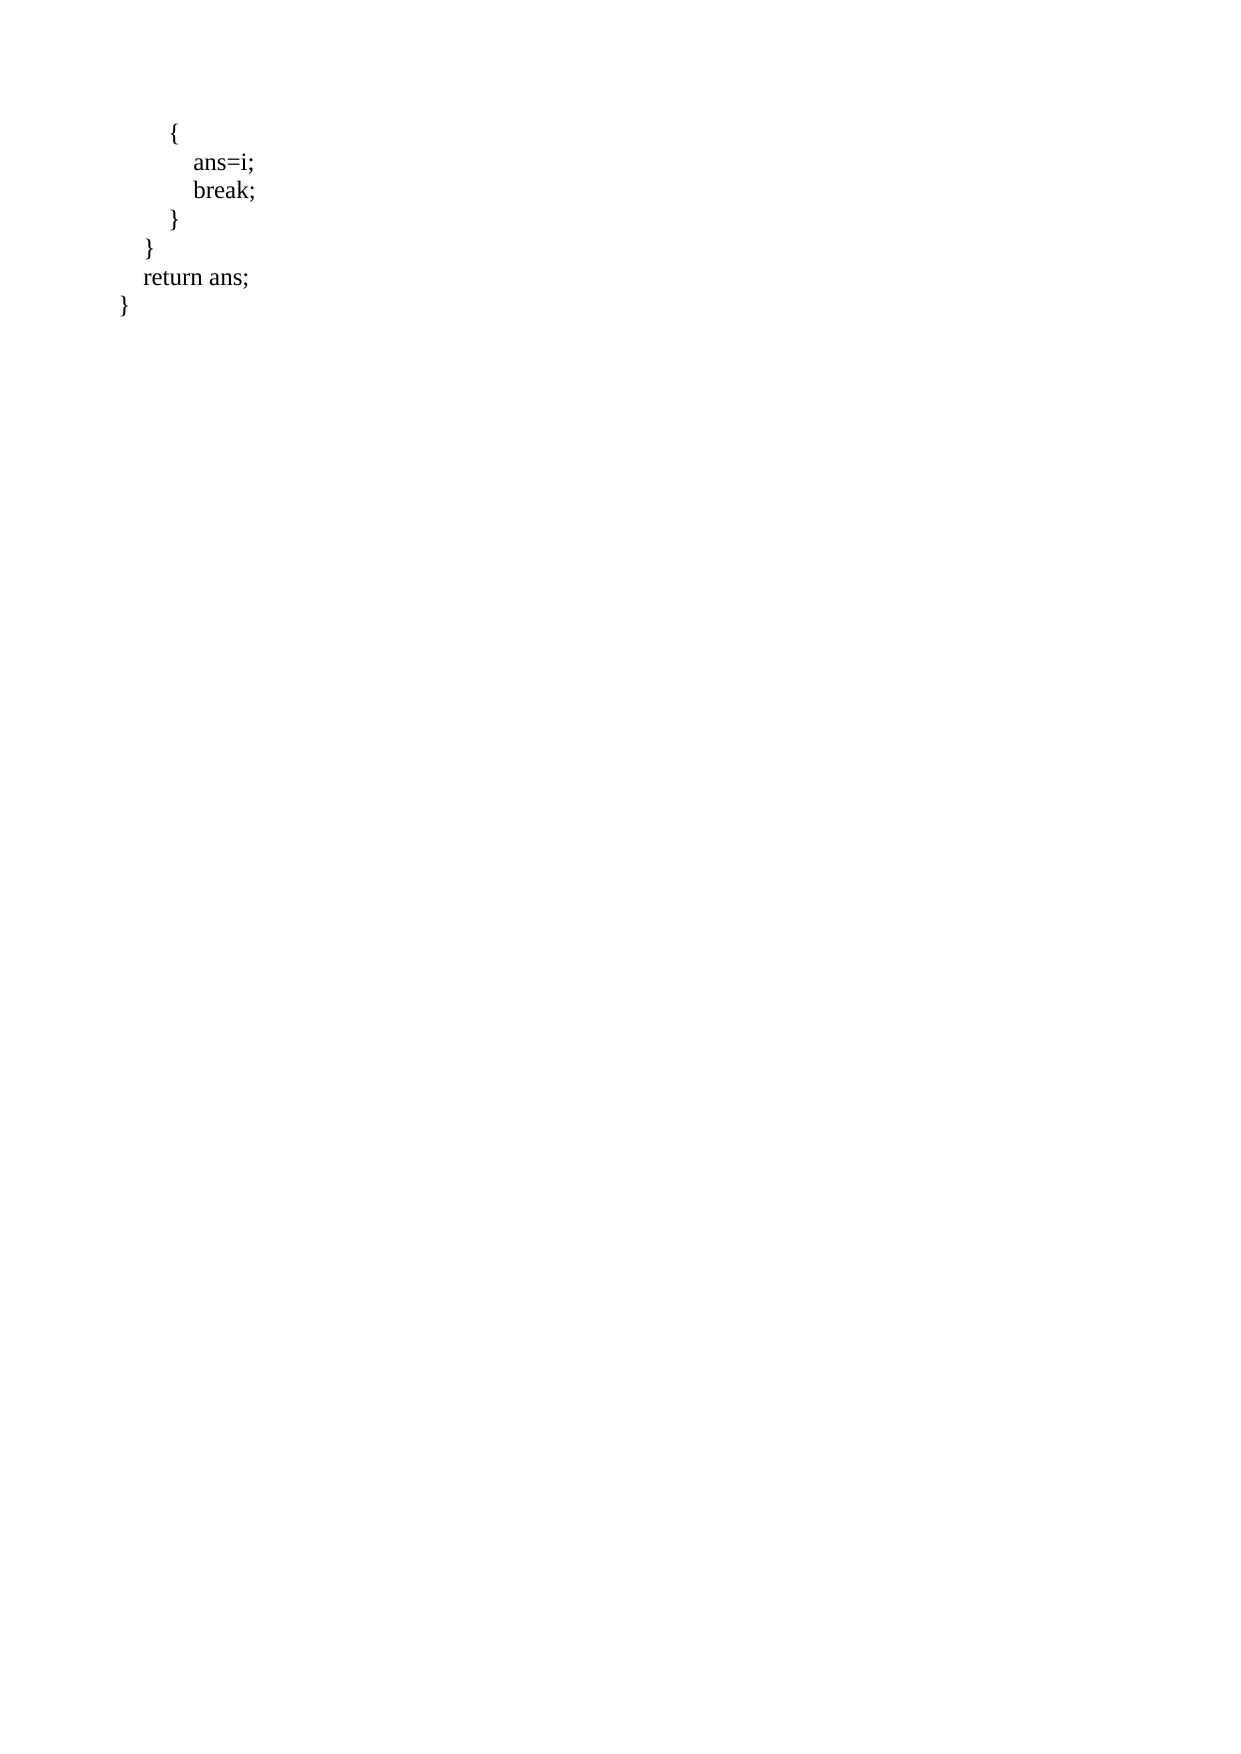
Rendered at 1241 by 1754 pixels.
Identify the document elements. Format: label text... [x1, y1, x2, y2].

text } [118, 291, 1122, 319]
text { [118, 118, 1122, 147]
text return ans; [118, 262, 1122, 291]
text ans=i; [118, 147, 1122, 176]
text } [118, 204, 1122, 233]
text break; [118, 176, 1122, 204]
text } [118, 233, 1122, 262]
